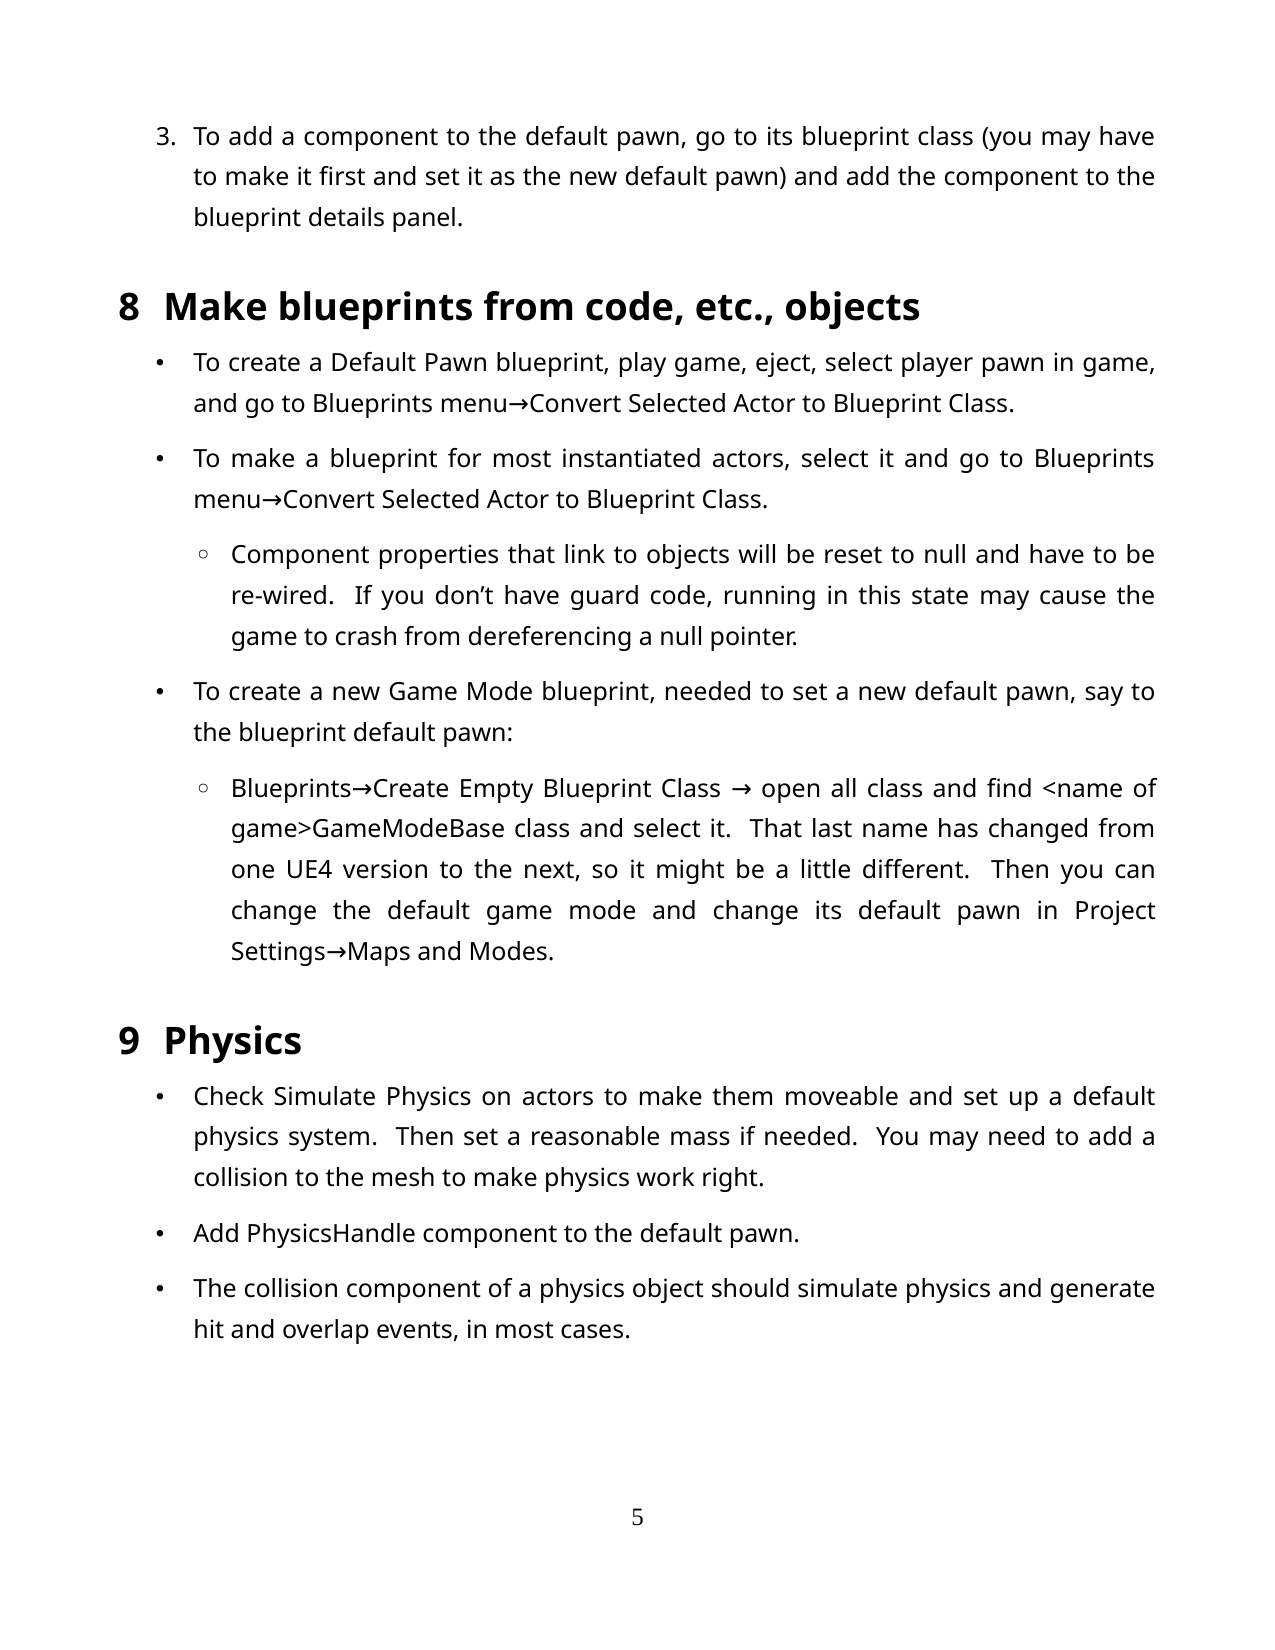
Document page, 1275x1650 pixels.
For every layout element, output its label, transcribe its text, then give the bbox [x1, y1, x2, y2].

list Add PhysicsHandle component to the default pawn. [156, 1215, 1157, 1249]
list Blueprints→Create Empty Blueprint Class → open all class and find <name of game>GameModeBase class and select it. That last name has changed from one UE4 version to the next, so it might be a little different. Then you can change the default game mode and change its default pawn in Project Settings→Maps and Modes. [193, 770, 1157, 968]
list To add a component to the default pawn, go to its blueprint class (you may have to make it first and set it as the new default pawn) and add the component to the blueprint details panel. [156, 118, 1157, 234]
list To create a Default Pawn blueprint, play game, eject, select player pawn in game, and go to Blueprints menu→Convert Selected Actor to Blueprint Class. [156, 344, 1157, 419]
subtitle Make blueprints from code, etc., objects [118, 280, 1157, 332]
subtitle Physics [118, 1014, 1157, 1066]
list The collision component of a physics object should simulate physics and generate hit and overlap events, in most cases. [156, 1271, 1157, 1346]
list Check Simulate Physics on actors to make them moveable and set up a default physics system. Then set a reasonable mass if needed. You may need to add a collision to the mesh to make physics work right. [156, 1078, 1157, 1194]
list To create a new Game Mode blueprint, needed to set a new default pawn, say to the blueprint default pawn: [156, 674, 1157, 749]
list To make a blueprint for most instantiated actors, select it and go to Blueprints menu→Convert Selected Actor to Blueprint Class. [156, 441, 1157, 516]
list Component properties that link to objects will be reset to null and have to be re-wired. If you don’t have guard code, running in this state may cause the game to crash from dereferencing a null pointer. [193, 537, 1157, 653]
